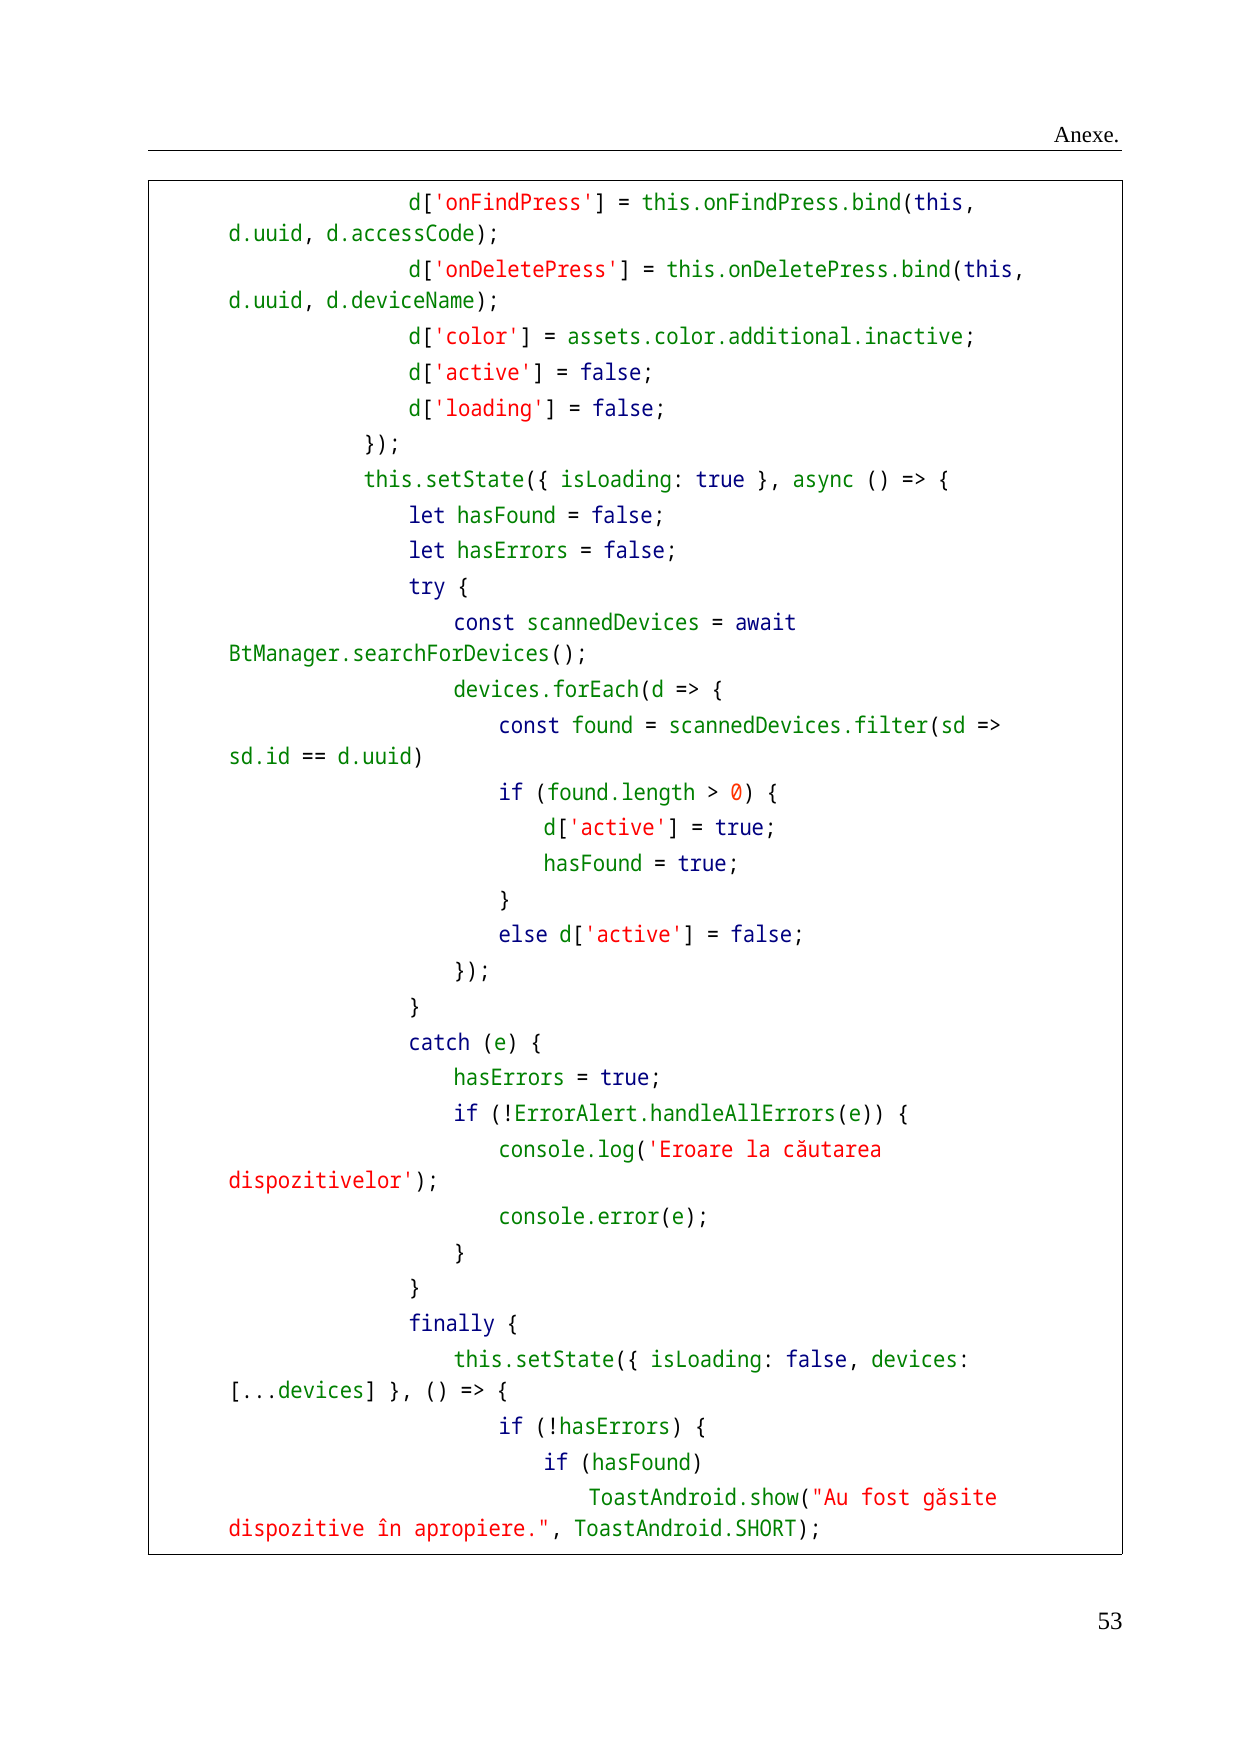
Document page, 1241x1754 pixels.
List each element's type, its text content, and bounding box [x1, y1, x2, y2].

table_header d['onFindPress'] = this.onFindPress.bind(this, d.uuid, d.accessCode); d['onDeletePress'] = this.onDeletePress.bind(this, d.uuid, d.deviceName); d['color'] = assets.color.additional.inactive; d['active'] = false; d['loading'] = false; }); this.setState({ isLoading: true }, async () => { let hasFound = false; let hasErrors = false; try { const scannedDevices = await BtManager.searchForDevices(); devices.forEach(d => { const found = scannedDevices.filter(sd => sd.id == d.uuid) if (found.length > 0) { d['active'] = true; hasFound = true; } else d['active'] = false; }); } catch (e) { hasErrors = true; if (!ErrorAlert.handleAllErrors(e)) { console.log('Eroare la căutarea dispozitivelor'); console.error(e); } } finally { this.setState({ isLoading: false, devices: [...devices] }, () => { if (!hasErrors) { if (hasFound) ToastAndroid.show("Au fost găsite dispozitive în apropiere.", ToastAndroid.SHORT); [149, 181, 1122, 1554]
